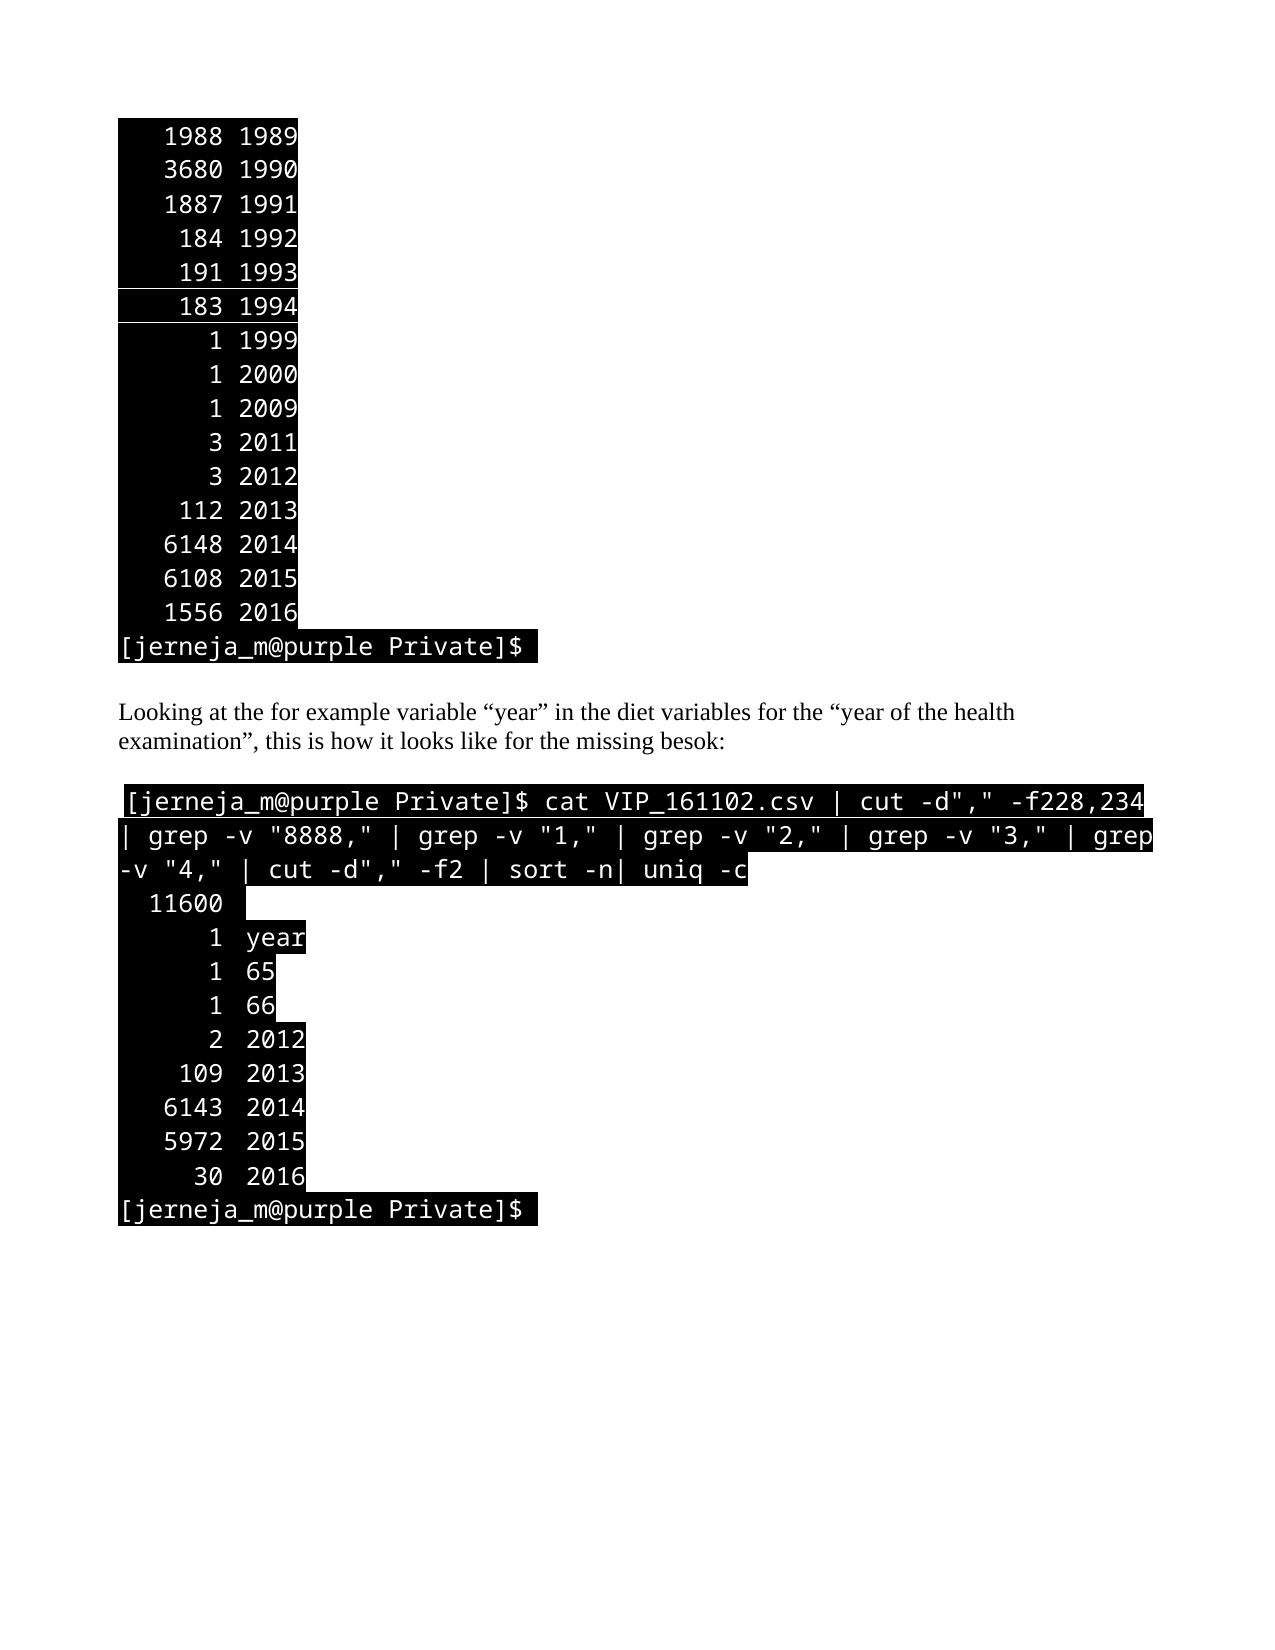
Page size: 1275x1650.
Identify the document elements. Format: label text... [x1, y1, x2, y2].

text 3680 1990 [118, 152, 1157, 186]
text 3 2011 [118, 425, 1157, 459]
text 1 year [118, 920, 1157, 954]
text 3 2012 [118, 459, 1157, 493]
text 1988 1989 [118, 118, 1157, 152]
text 6148 2014 [118, 527, 1157, 561]
text 109 2013 [118, 1056, 1157, 1090]
text [jerneja_m@purple Private]$ cat VIP_161102.csv | cut -d"," -f228,234 | grep -v "8888," | grep -v "1," | grep -v "2," | grep -v "3," | grep -v "4," | cut -d"," -f2 | sort -n| uniq -c [118, 783, 1157, 886]
text 6108 2015 [118, 561, 1157, 595]
text [jerneja_m@purple Private]$ [118, 629, 1157, 663]
text 6143 2014 [118, 1090, 1157, 1124]
text 11600 [118, 886, 1157, 920]
text 30 2016 [118, 1158, 1157, 1192]
text 1 2000 [118, 357, 1157, 391]
text 2 2012 [118, 1022, 1157, 1056]
text 1 2009 [118, 391, 1157, 425]
text 1556 2016 [118, 595, 1157, 629]
text 5972 2015 [118, 1124, 1157, 1158]
text 112 2013 [118, 493, 1157, 527]
text 1887 1991 [118, 186, 1157, 220]
text 191 1993 [118, 254, 1157, 288]
text 1 66 [118, 988, 1157, 1022]
text 184 1992 [118, 220, 1157, 254]
text [jerneja_m@purple Private]$ [118, 1192, 1157, 1226]
text 183 1994 [118, 288, 1157, 322]
text 1 65 [118, 954, 1157, 988]
text Looking at the for example variable “year” in the diet variables for the “year of the health examination”, this is how it looks like for the missing besok: [118, 697, 1157, 755]
text 1 1999 [118, 322, 1157, 357]
